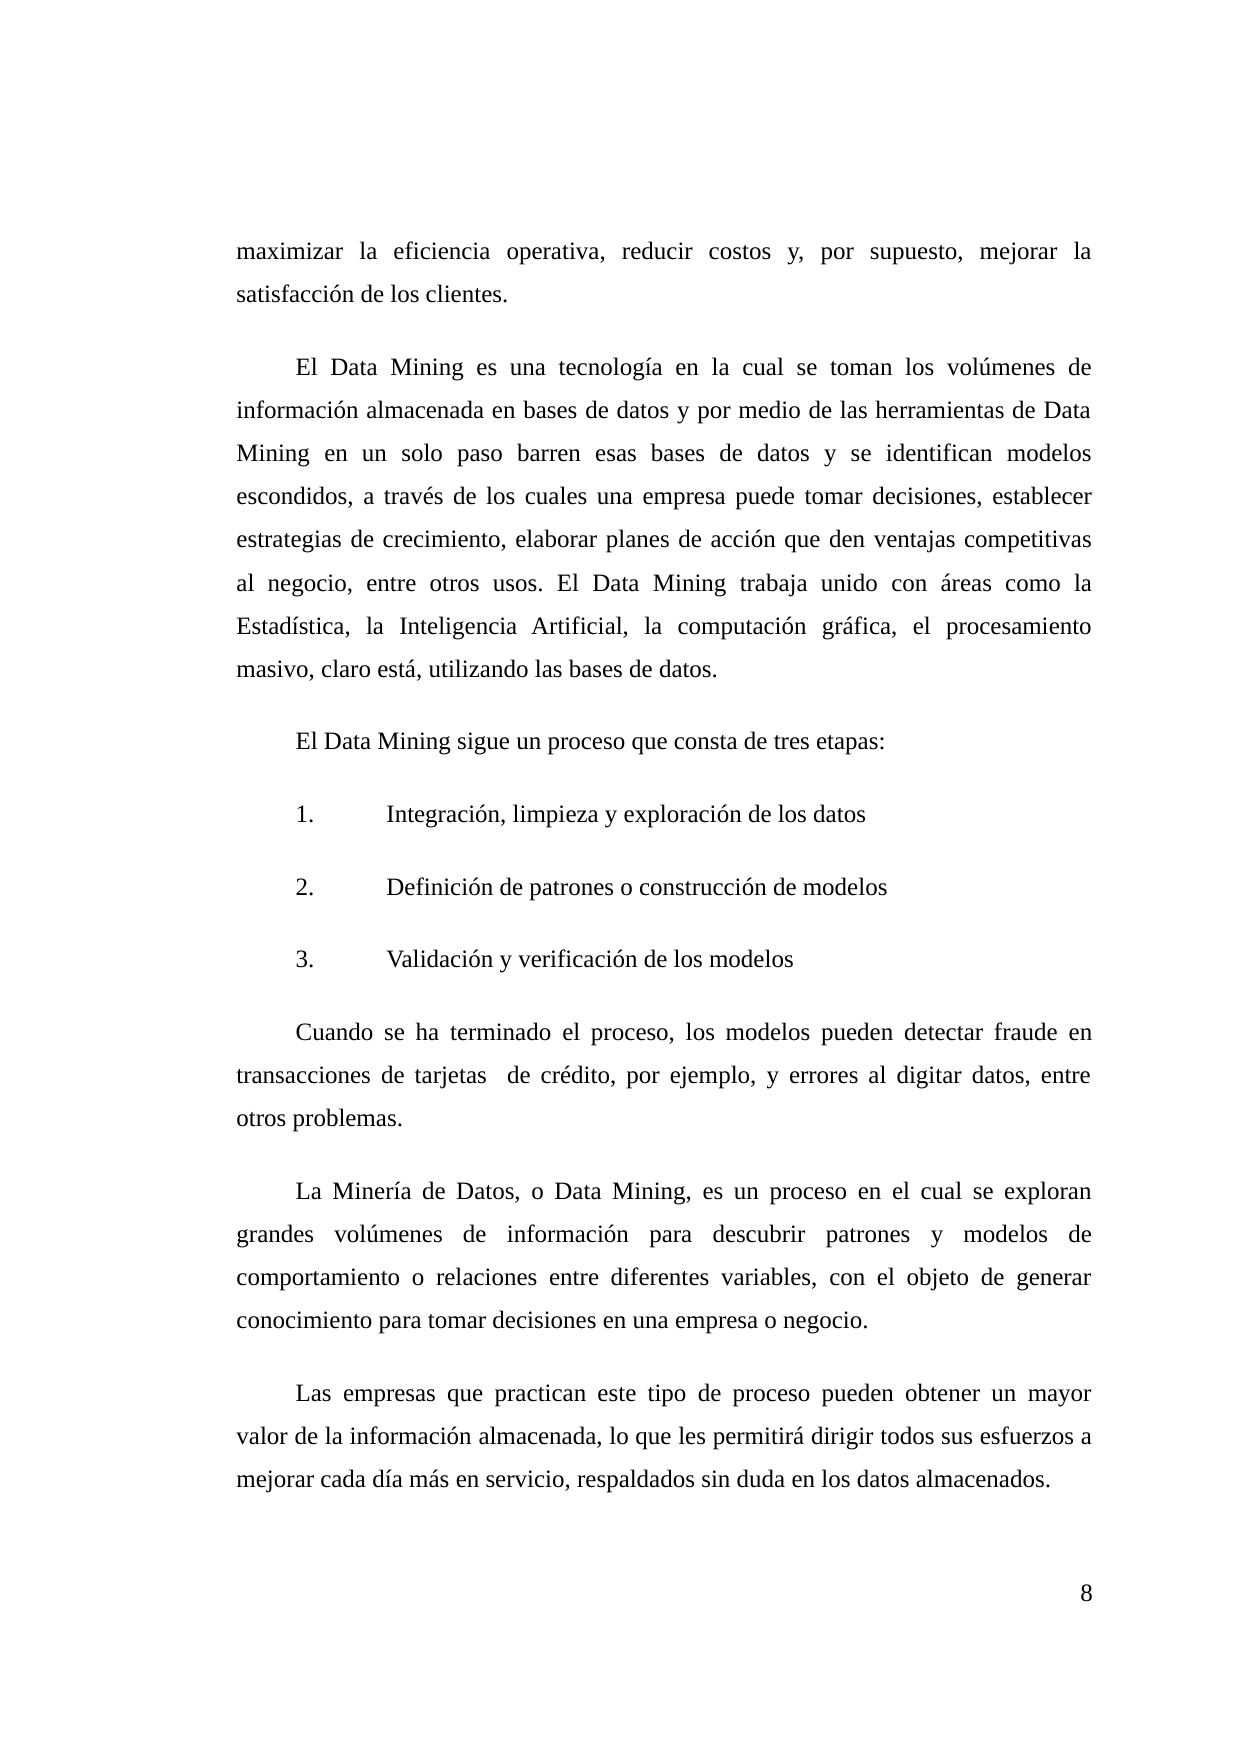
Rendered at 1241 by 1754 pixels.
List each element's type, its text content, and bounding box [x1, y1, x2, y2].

text La Minería de Datos, o Data Mining, es un proceso en el cual se exploran grandes volúmenes de información para descubrir patrones y modelos de comportamiento o relaciones entre diferentes variables, con el objeto de generar conocimiento para tomar decisiones en una empresa o negocio. [236, 1176, 1093, 1334]
text 3. Validación y verificación de los modelos [236, 944, 1093, 973]
text El Data Mining es una tecnología en la cual se toman los volúmenes de información almacenada en bases de datos y por medio de las herramientas de Data Mining en un solo paso barren esas bases de datos y se identifican modelos escondidos, a través de los cuales una empresa puede tomar decisiones, establecer estrategias de crecimiento, elaborar planes de acción que den ventajas competitivas al negocio, entre otros usos. El Data Mining trabaja unido con áreas como la Estadística, la Inteligencia Artificial, la computación gráfica, el procesamiento masivo, claro está, utilizando las bases de datos. [236, 352, 1093, 683]
text 2. Definición de patrones o construcción de modelos [236, 872, 1093, 900]
text maximizar la eficiencia operativa, reducir costos y, por supuesto, mejorar la satisfacción de los clientes. [236, 236, 1093, 308]
text Cuando se ha terminado el proceso, los modelos pueden detectar fraude en transacciones de tarjetas de crédito, por ejemplo, y errores al digitar datos, entre otros problemas. [236, 1017, 1093, 1132]
text El Data Mining sigue un proceso que consta de tres etapas: [236, 726, 1093, 755]
text 1. Integración, limpieza y exploración de los datos [236, 799, 1093, 828]
text Las empresas que practican este tipo de proceso pueden obtener un mayor valor de la información almacenada, lo que les permitirá dirigir todos sus esfuerzos a mejorar cada día más en servicio, respaldados sin duda en los datos almacenados. [236, 1378, 1093, 1493]
